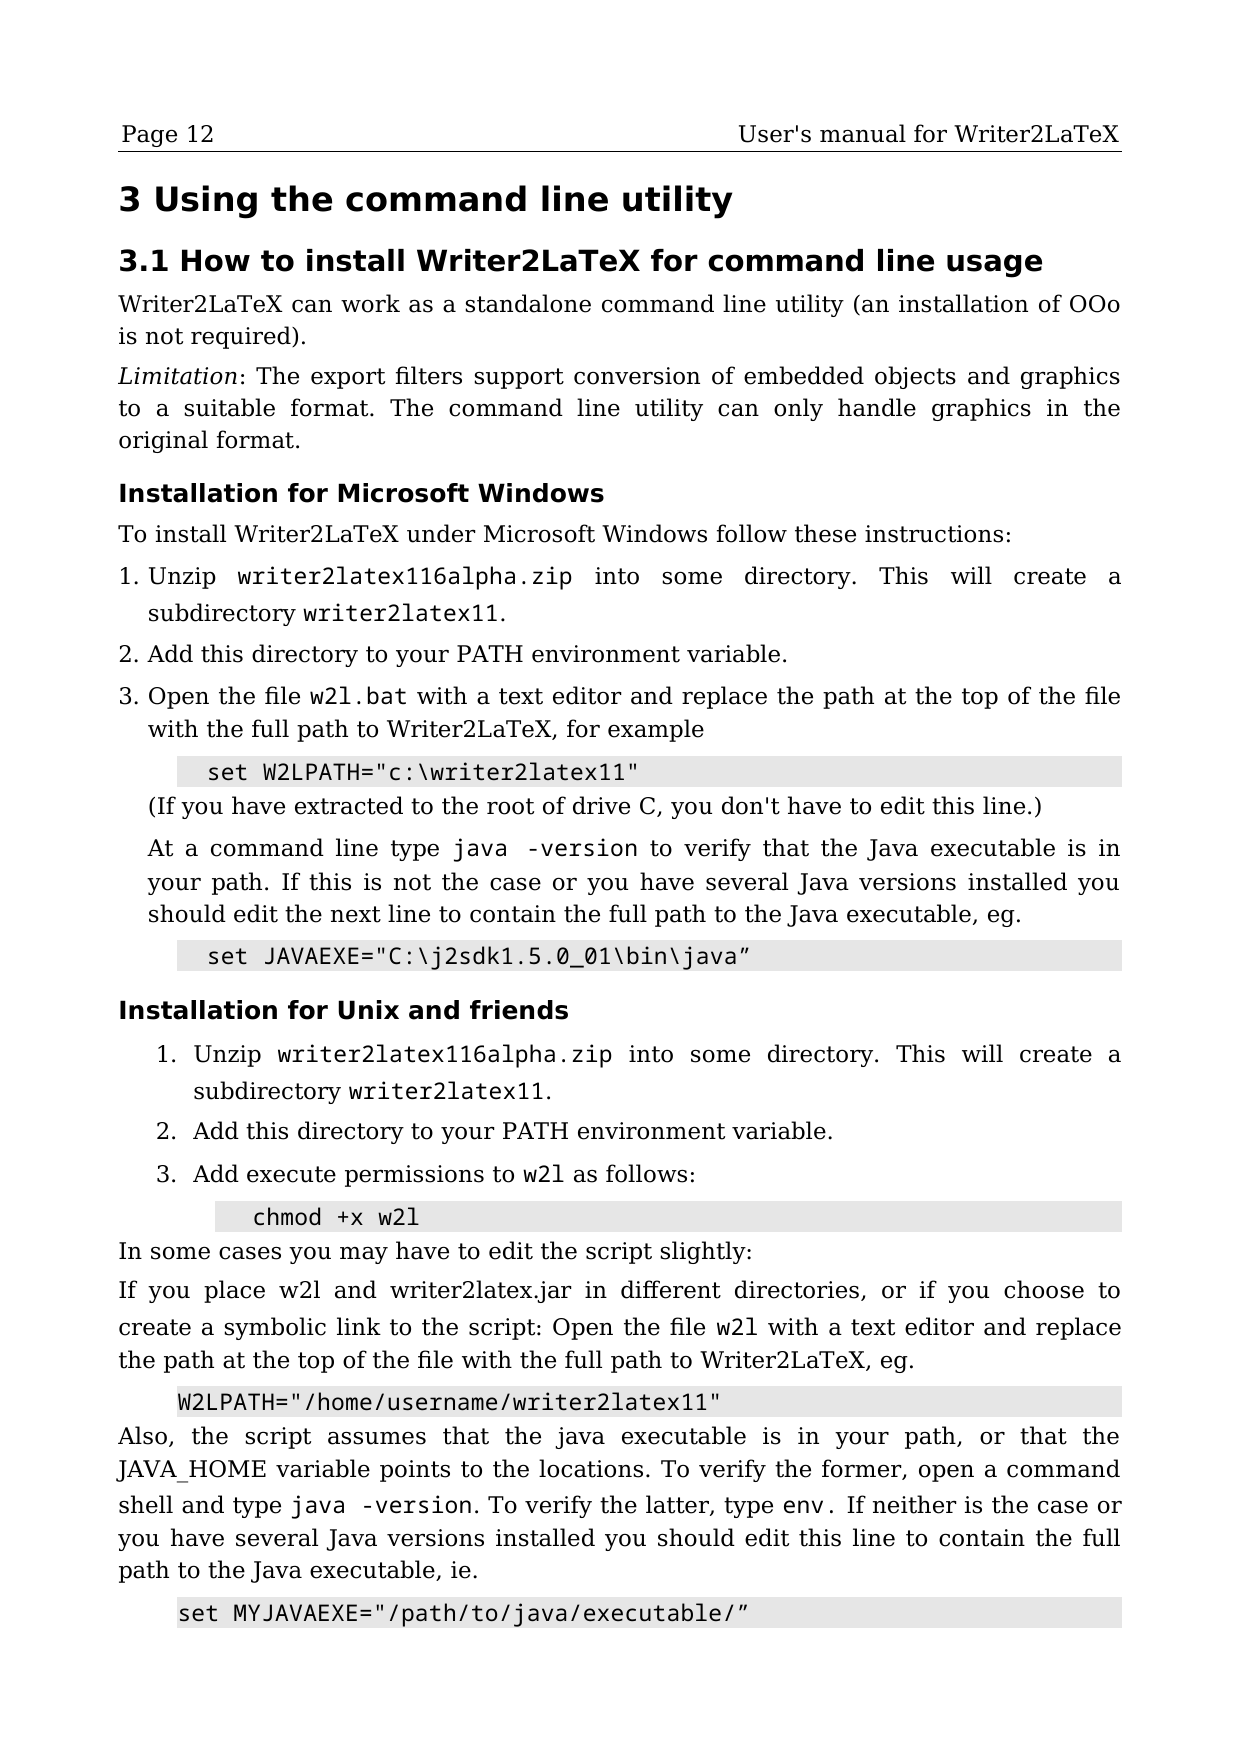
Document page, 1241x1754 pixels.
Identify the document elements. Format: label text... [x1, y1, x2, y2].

list Unzip writer2latex116alpha.zip into some directory. This will create a subdirectory writer2latex11. [156, 1038, 1122, 1106]
list set JAVAEXE="C:\j2sdk1.5.0_01\bin\java” [177, 940, 1122, 971]
list set W2LPATH="c:\writer2latex11" [177, 756, 1122, 787]
text set MYJAVAEXE="/path/to/java/executable/” [177, 1597, 1122, 1628]
text Writer2LaTeX can work as a standalone command line utility (an installation of OOo is not required). [118, 291, 1122, 350]
list Unzip writer2latex116alpha.zip into some directory. This will create a subdirectory writer2latex11. [118, 560, 1122, 628]
text To install Writer2LaTeX under Microsoft Windows follow these instructions: [118, 521, 1122, 548]
subtitle Using the command line utility [118, 181, 1122, 219]
list Add this directory to your PATH environment variable. [118, 641, 1122, 668]
text If you place w2l and writer2latex.jar in different directories, or if you choose to create a symbolic link to the script: Open the file w2l with a text editor and replace the path at the top of the file with the full path to Writer2LaTeX, eg. [118, 1277, 1122, 1374]
subtitle Installation for Unix and friends [118, 996, 1122, 1025]
text Limitation: The export filters support conversion of embedded objects and graphics to a suitable format. The command line utility can only handle graphics in the original format. [118, 363, 1122, 454]
list chmod +x w2l [215, 1201, 1122, 1232]
text W2LPATH="/home/username/writer2latex11" [177, 1386, 1122, 1417]
text Also, the script assumes that the java executable is in your path, or that the JAVA_HOME variable points to the locations. To verify the former, open a command shell and type java -version. To verify the latter, type env. If neither is the case or you have several Java versions installed you should edit this line to contain the full path to the Java executable, ie. [118, 1423, 1122, 1584]
subtitle How to install Writer2LaTeX for command line usage [118, 244, 1122, 278]
list Add execute permissions to w2l as follows: [156, 1158, 1122, 1189]
subtitle Installation for Microsoft Windows [118, 479, 1122, 508]
list Add this directory to your PATH environment variable. [156, 1118, 1122, 1145]
list Open the file w2l.bat with a text editor and replace the path at the top of the file with the full path to Writer2LaTeX, for example [118, 680, 1122, 743]
list At a command line type java -version to verify that the Java executable is in your path. If this is not the case or you have several Java versions installed you should edit the next line to contain the full path to the Java executable, eg. [118, 832, 1122, 928]
text In some cases you may have to edit the script slightly: [118, 1238, 1122, 1265]
list (If you have extracted to the root of drive C, you don't have to edit this line.) [118, 793, 1122, 820]
